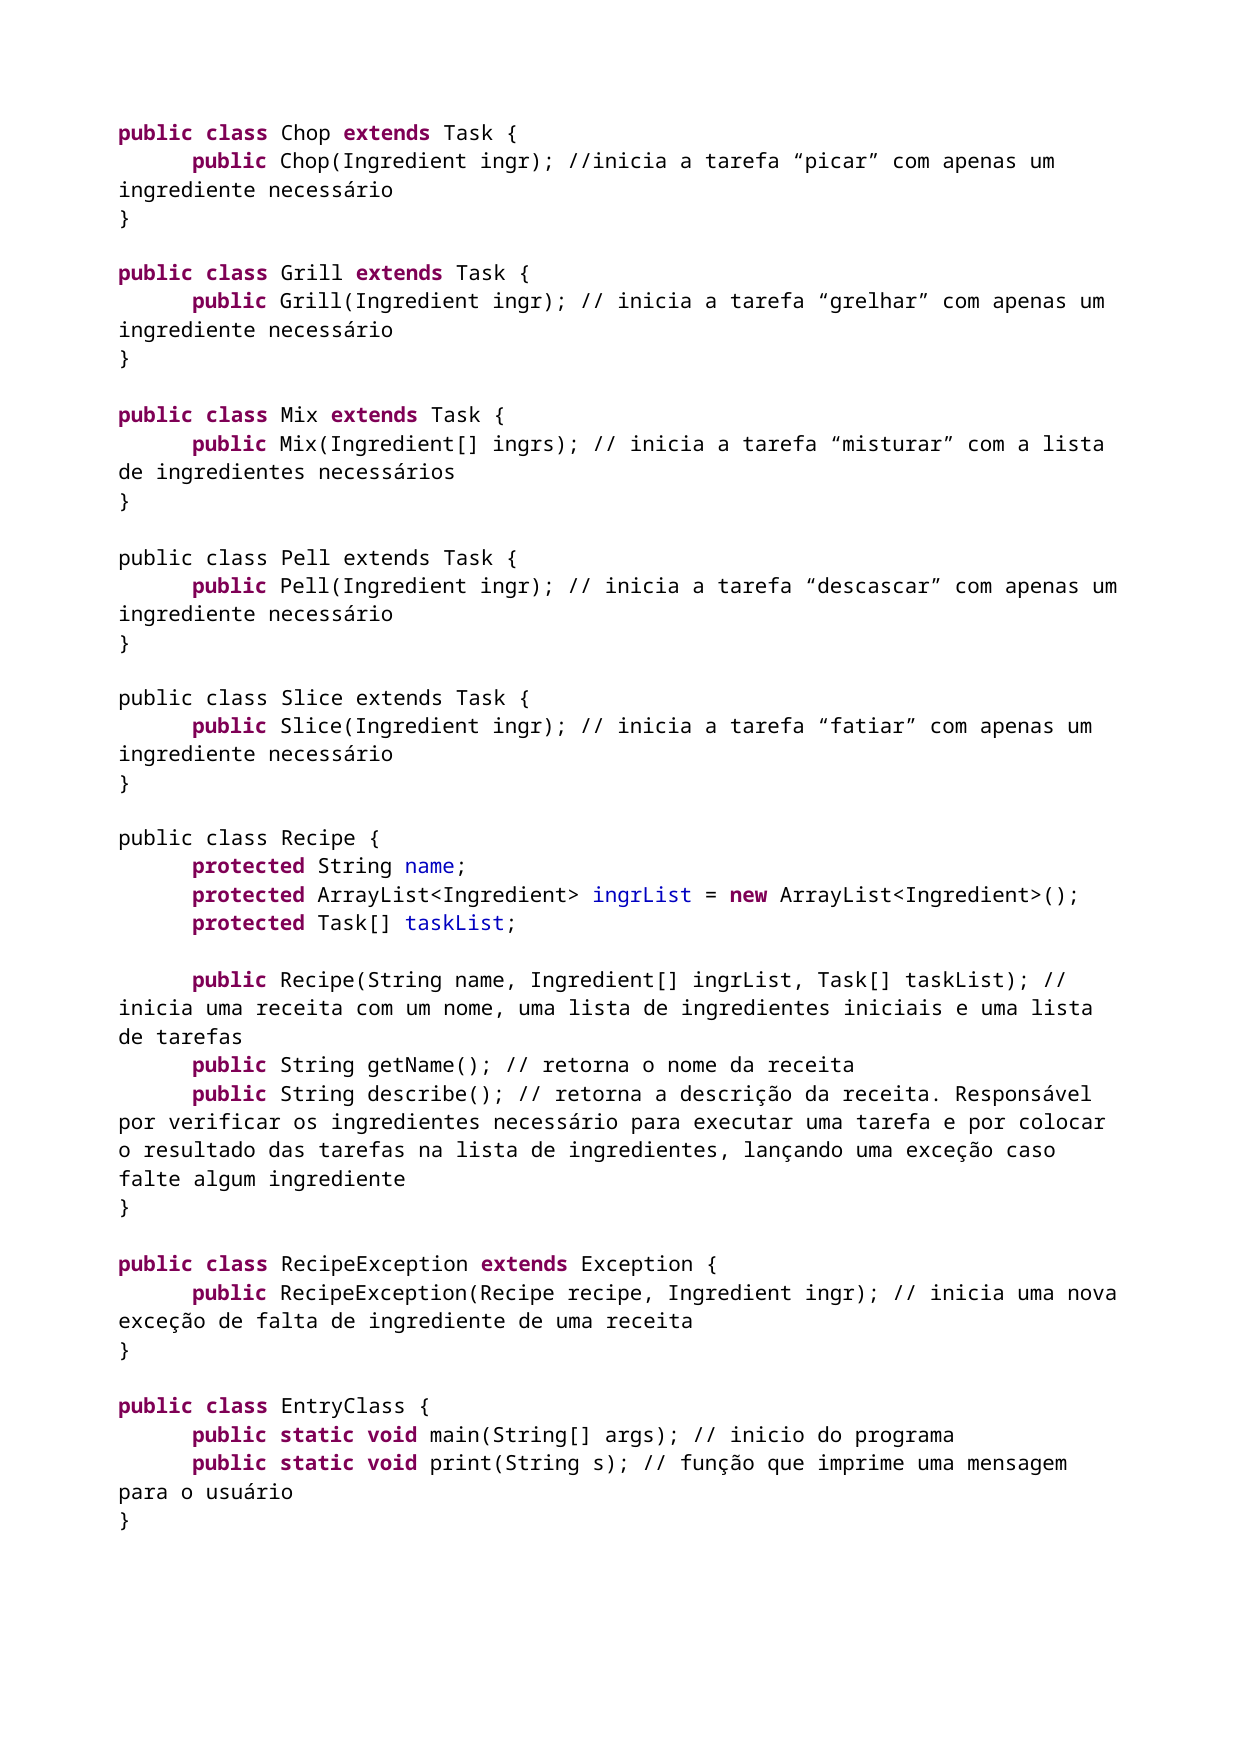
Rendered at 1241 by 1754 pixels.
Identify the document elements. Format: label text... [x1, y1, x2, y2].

text public Chop(Ingredient ingr); //inicia a tarefa “picar” com apenas um ingrediente necessário [118, 147, 1122, 203]
text public class RecipeException extends Exception { [118, 1249, 1122, 1278]
text public class Mix extends Task { [118, 400, 1122, 429]
text public class EntryClass { [118, 1392, 1122, 1420]
text } [118, 628, 1122, 656]
text public static void main(String[] args); // inicio do programa [118, 1420, 1122, 1448]
text public Grill(Ingredient ingr); // inicia a tarefa “grelhar” com apenas um ingrediente necessário [118, 287, 1122, 343]
text protected ArrayList<Ingredient> ingrList = new ArrayList<Ingredient>(); [118, 880, 1122, 908]
text protected Task[] taskList; [118, 908, 1122, 937]
text } [118, 343, 1122, 372]
text public Slice(Ingredient ingr); // inicia a tarefa “fatiar” com apenas um ingrediente necessário [118, 711, 1122, 768]
text public class Pell extends Task { [118, 543, 1122, 571]
text } [118, 486, 1122, 514]
text protected String name; [118, 851, 1122, 880]
text } [118, 1335, 1122, 1363]
text public class Grill extends Task { [118, 258, 1122, 287]
text public class Slice extends Task { [118, 683, 1122, 711]
text public static void print(String s); // função que imprime uma mensagem para o usuário [118, 1448, 1122, 1505]
text public String describe(); // retorna a descrição da receita. Responsável por verificar os ingredientes necessário para executar uma tarefa e por colocar o resultado das tarefas na lista de ingredientes, lançando uma exceção caso falte algum ingrediente [118, 1079, 1122, 1192]
text public Mix(Ingredient[] ingrs); // inicia a tarefa “misturar” com a lista de ingredientes necessários [118, 429, 1122, 486]
text public class Recipe { [118, 823, 1122, 851]
text public String getName(); // retorna o nome da receita [118, 1050, 1122, 1079]
text } [118, 1505, 1122, 1534]
text } [118, 203, 1122, 232]
text } [118, 768, 1122, 796]
text public class Chop extends Task { [118, 118, 1122, 147]
text public RecipeException(Recipe recipe, Ingredient ingr); // inicia uma nova exceção de falta de ingrediente de uma receita [118, 1278, 1122, 1335]
text public Pell(Ingredient ingr); // inicia a tarefa “descascar” com apenas um ingrediente necessário [118, 571, 1122, 628]
text public Recipe(String name, Ingredient[] ingrList, Task[] taskList); // inicia uma receita com um nome, uma lista de ingredientes iniciais e uma lista de tarefas [118, 965, 1122, 1050]
text } [118, 1192, 1122, 1221]
